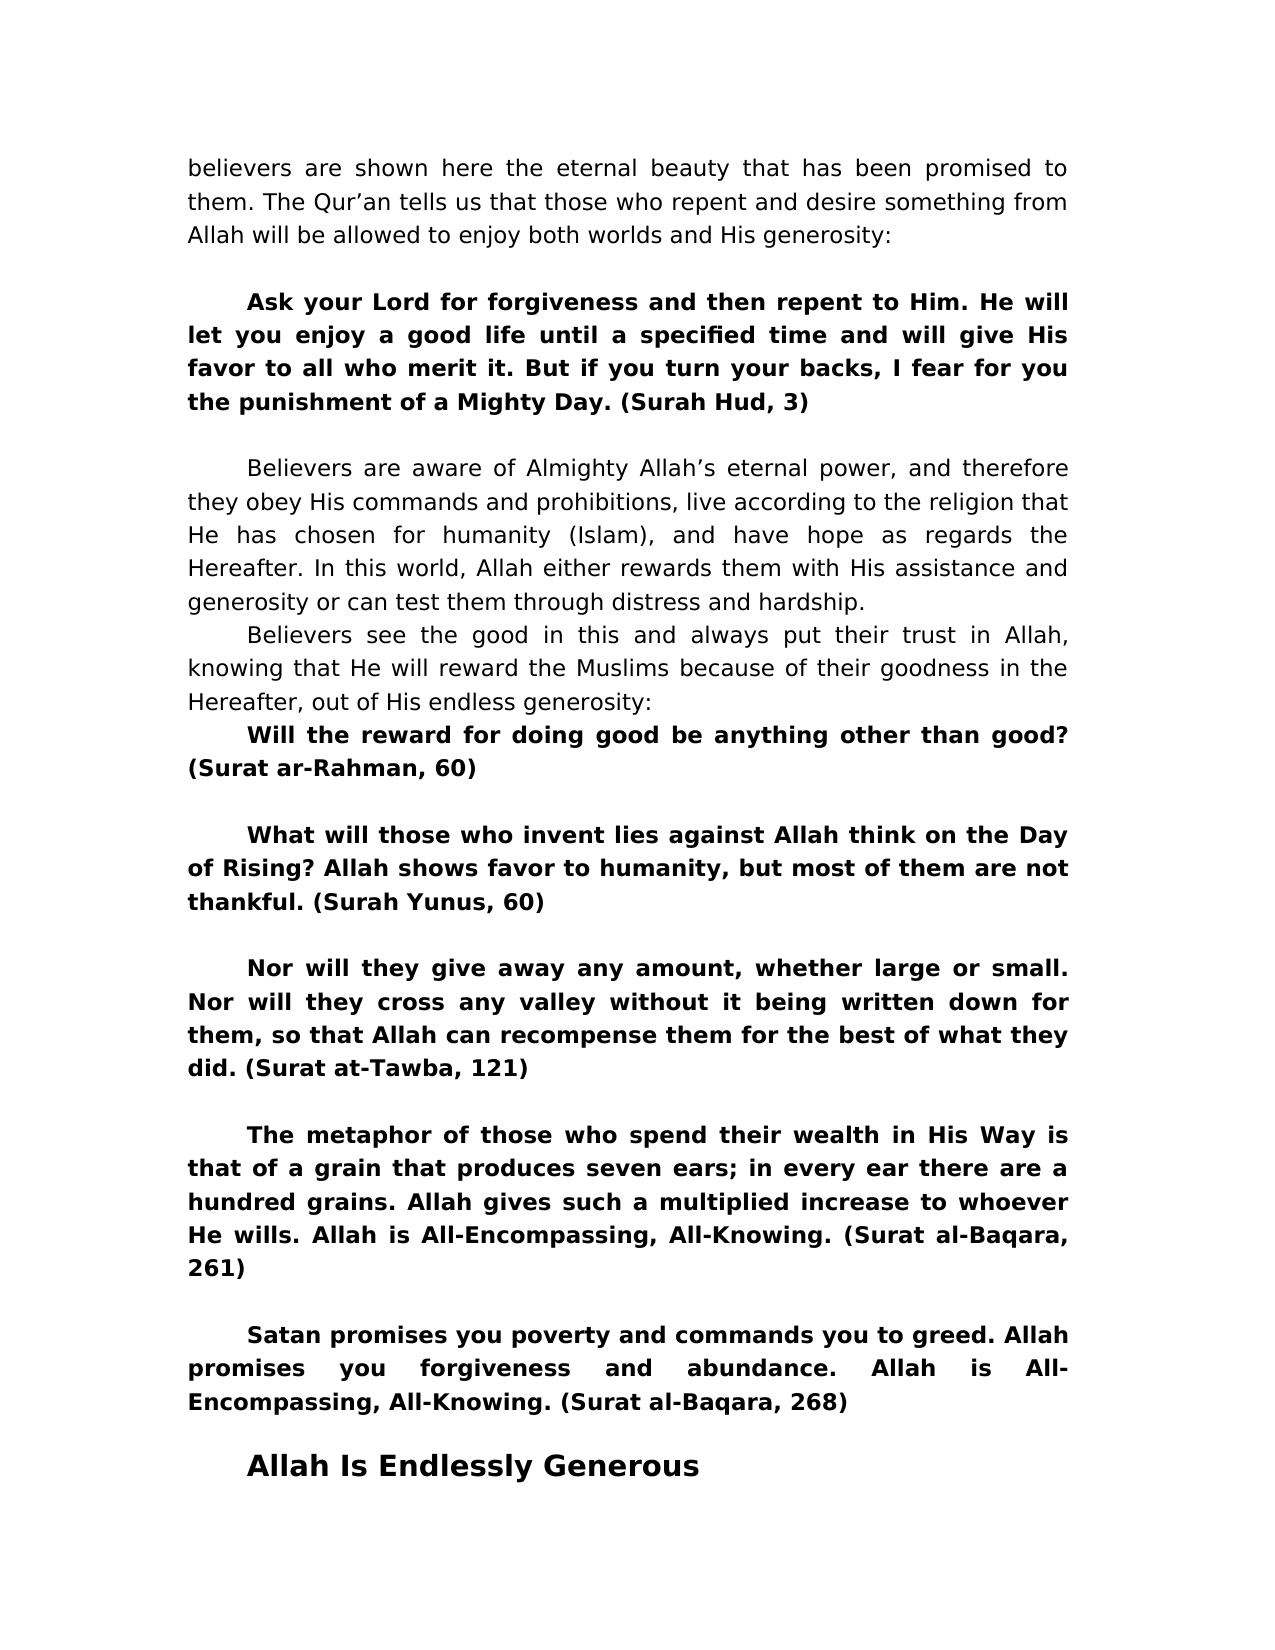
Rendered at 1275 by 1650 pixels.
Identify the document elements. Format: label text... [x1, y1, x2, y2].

text Believers see the good in this and always put their trust in Allah, knowing that He will reward the Muslims because of their goodness in the Hereafter, out of His endless generosity: [187, 617, 1070, 717]
text Ask your Lord for forgiveness and then repent to Him. He will let you enjoy a good life until a specified time and will give His favor to all who merit it. But if you turn your backs, I fear for you the punishment of a Mighty Day. (Surah Hud, 3) [187, 283, 1070, 417]
text Allah Is Endlessly Generous [187, 1450, 1070, 1483]
text believers are shown here the eternal beauty that has been promised to them. The Qur’an tells us that those who repent and desire something from Allah will be allowed to enjoy both worlds and His generosity: [187, 150, 1070, 250]
text Nor will they give away any amount, whether large or small. Nor will they cross any valley without it being written down for them, so that Allah can recompense them for the best of what they did. (Surat at-Tawba, 121) [187, 950, 1070, 1083]
text Believers are aware of Almighty Allah’s eternal power, and therefore they obey His commands and prohibitions, live according to the religion that He has chosen for humanity (Islam), and have hope as regards the Hereafter. In this world, Allah either rewards them with His assistance and generosity or can test them through distress and hardship. [187, 450, 1070, 617]
text What will those who invent lies against Allah think on the Day of Rising? Allah shows favor to humanity, but most of them are not thankful. (Surah Yunus, 60) [187, 817, 1070, 917]
text Will the reward for doing good be anything other than good? (Surat ar-Rahman, 60) [187, 717, 1070, 783]
text Satan promises you poverty and commands you to greed. Allah promises you forgiveness and abundance. Allah is All-Encompassing, All-Knowing. (Surat al-Baqara, 268) [187, 1317, 1070, 1417]
text The metaphor of those who spend their wealth in His Way is that of a grain that produces seven ears; in every ear there are a hundred grains. Allah gives such a multiplied increase to whoever He wills. Allah is All-Encompassing, All-Knowing. (Surat al-Baqara, 261) [187, 1117, 1070, 1283]
